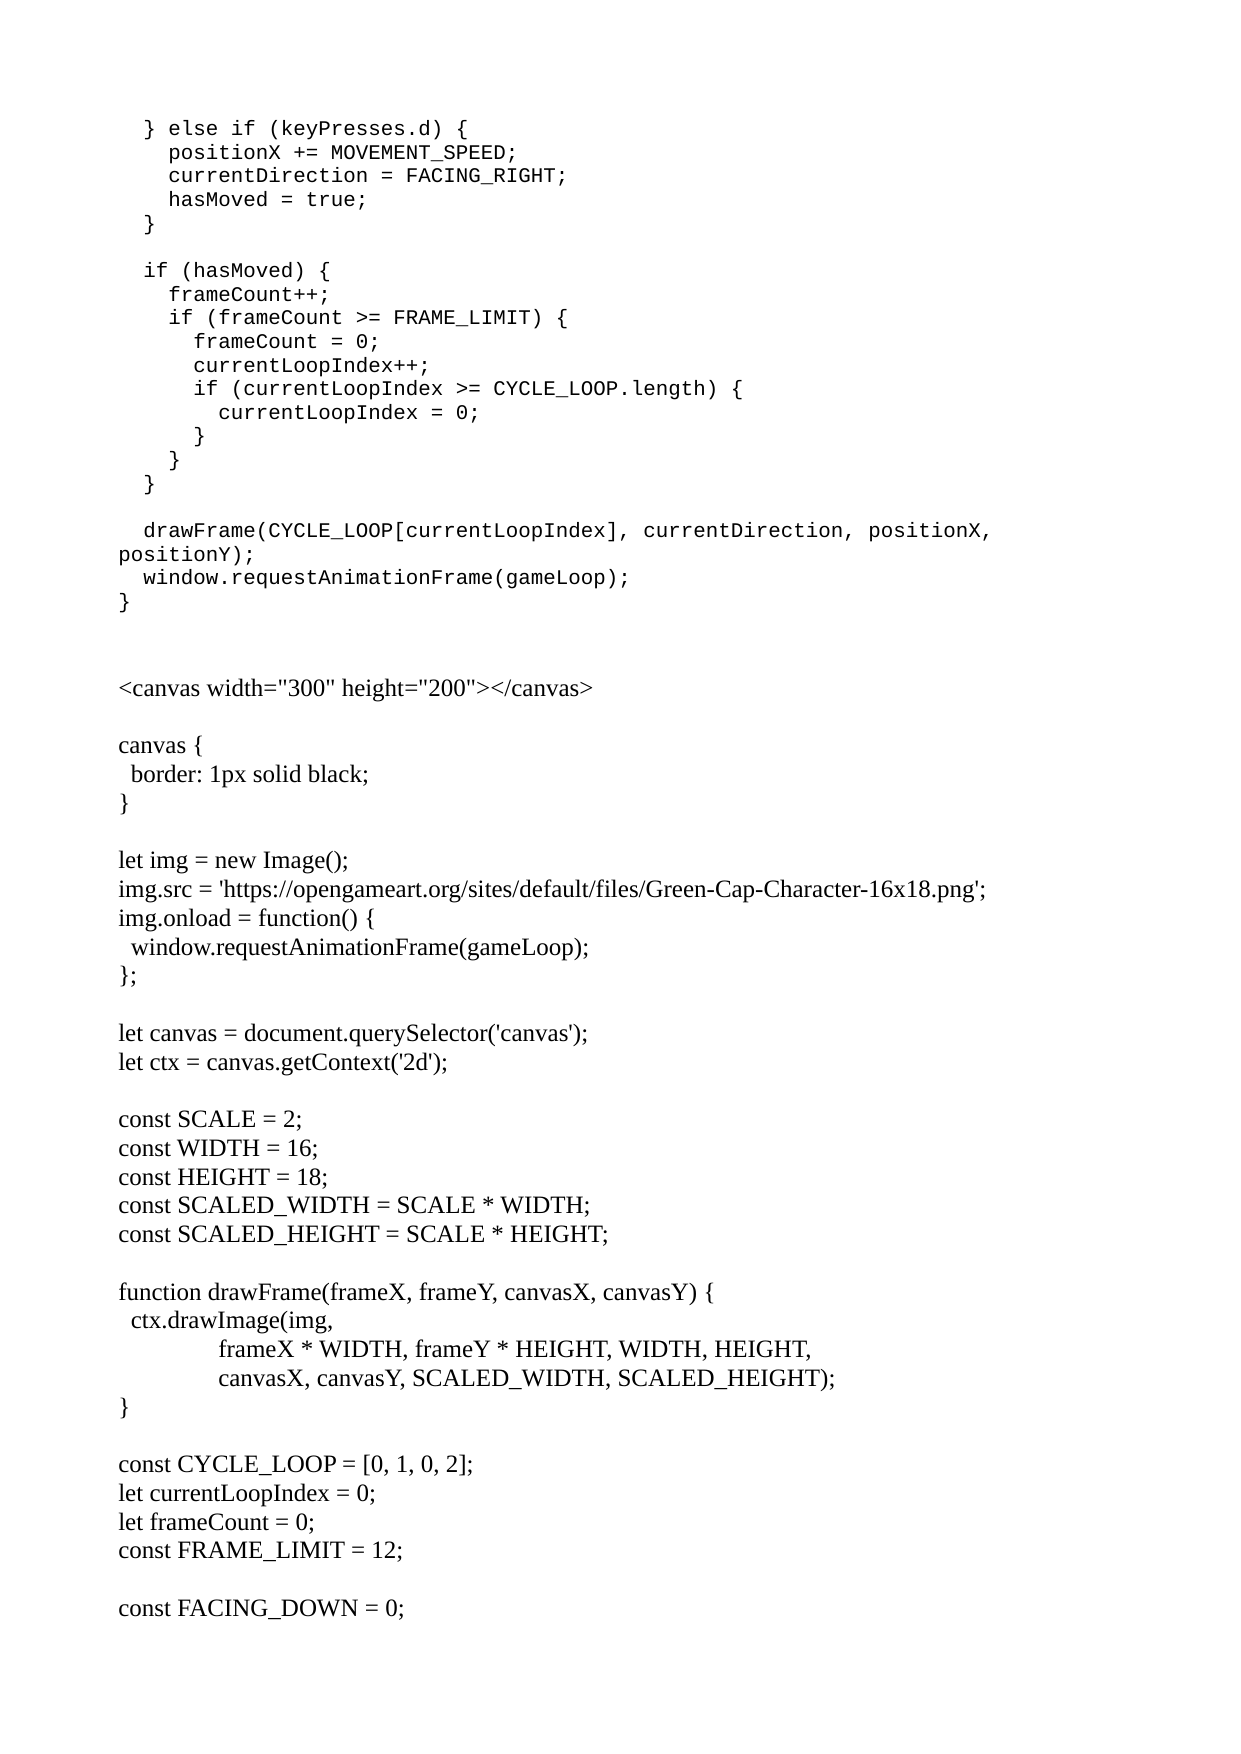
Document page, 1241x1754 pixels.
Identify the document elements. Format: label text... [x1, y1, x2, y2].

text const SCALE = 2; [118, 1104, 1122, 1133]
text frameCount = 0; [118, 331, 1122, 354]
text drawFrame(CYCLE_LOOP[currentLoopIndex], currentDirection, positionX, positionY); [118, 520, 1122, 567]
text <canvas width="300" height="200"></canvas> [118, 673, 1122, 702]
text function drawFrame(frameX, frameY, canvasX, canvasY) { [118, 1277, 1122, 1305]
text currentLoopIndex = 0; [118, 402, 1122, 426]
text if (hasMoved) { [118, 260, 1122, 284]
text border: 1px solid black; [118, 759, 1122, 788]
text } else if (keyPresses.d) { [118, 118, 1122, 142]
text currentLoopIndex++; [118, 354, 1122, 378]
text let ctx = canvas.getContext('2d'); [118, 1047, 1122, 1075]
text } [118, 473, 1122, 496]
text window.requestAnimationFrame(gameLoop); [118, 932, 1122, 960]
text frameCount++; [118, 284, 1122, 307]
text } [118, 213, 1122, 236]
text canvas { [118, 730, 1122, 759]
text img.src = 'https://opengameart.org/sites/default/files/Green-Cap-Character-16x18.png'; [118, 874, 1122, 903]
text currentDirection = FACING_RIGHT; [118, 165, 1122, 189]
text const FACING_DOWN = 0; [118, 1593, 1122, 1622]
text let canvas = document.querySelector('canvas'); [118, 1018, 1122, 1047]
text if (frameCount >= FRAME_LIMIT) { [118, 307, 1122, 331]
text } [118, 426, 1122, 449]
text let currentLoopIndex = 0; [118, 1478, 1122, 1507]
text } [118, 1392, 1122, 1420]
text const SCALED_WIDTH = SCALE * WIDTH; [118, 1190, 1122, 1219]
text const FRAME_LIMIT = 12; [118, 1535, 1122, 1564]
text img.onload = function() { [118, 903, 1122, 932]
text }; [118, 960, 1122, 989]
text window.requestAnimationFrame(gameLoop); [118, 567, 1122, 591]
text } [118, 788, 1122, 817]
text canvasX, canvasY, SCALED_WIDTH, SCALED_HEIGHT); [118, 1363, 1122, 1392]
text hasMoved = true; [118, 189, 1122, 213]
text let img = new Image(); [118, 845, 1122, 874]
text let frameCount = 0; [118, 1507, 1122, 1535]
text const HEIGHT = 18; [118, 1162, 1122, 1190]
text const WIDTH = 16; [118, 1133, 1122, 1162]
text frameX * WIDTH, frameY * HEIGHT, WIDTH, HEIGHT, [118, 1334, 1122, 1363]
text if (currentLoopIndex >= CYCLE_LOOP.length) { [118, 378, 1122, 402]
text ctx.drawImage(img, [118, 1305, 1122, 1334]
text const CYCLE_LOOP = [0, 1, 0, 2]; [118, 1449, 1122, 1478]
text } [118, 591, 1122, 615]
text const SCALED_HEIGHT = SCALE * HEIGHT; [118, 1219, 1122, 1248]
text } [118, 449, 1122, 473]
text positionX += MOVEMENT_SPEED; [118, 142, 1122, 165]
